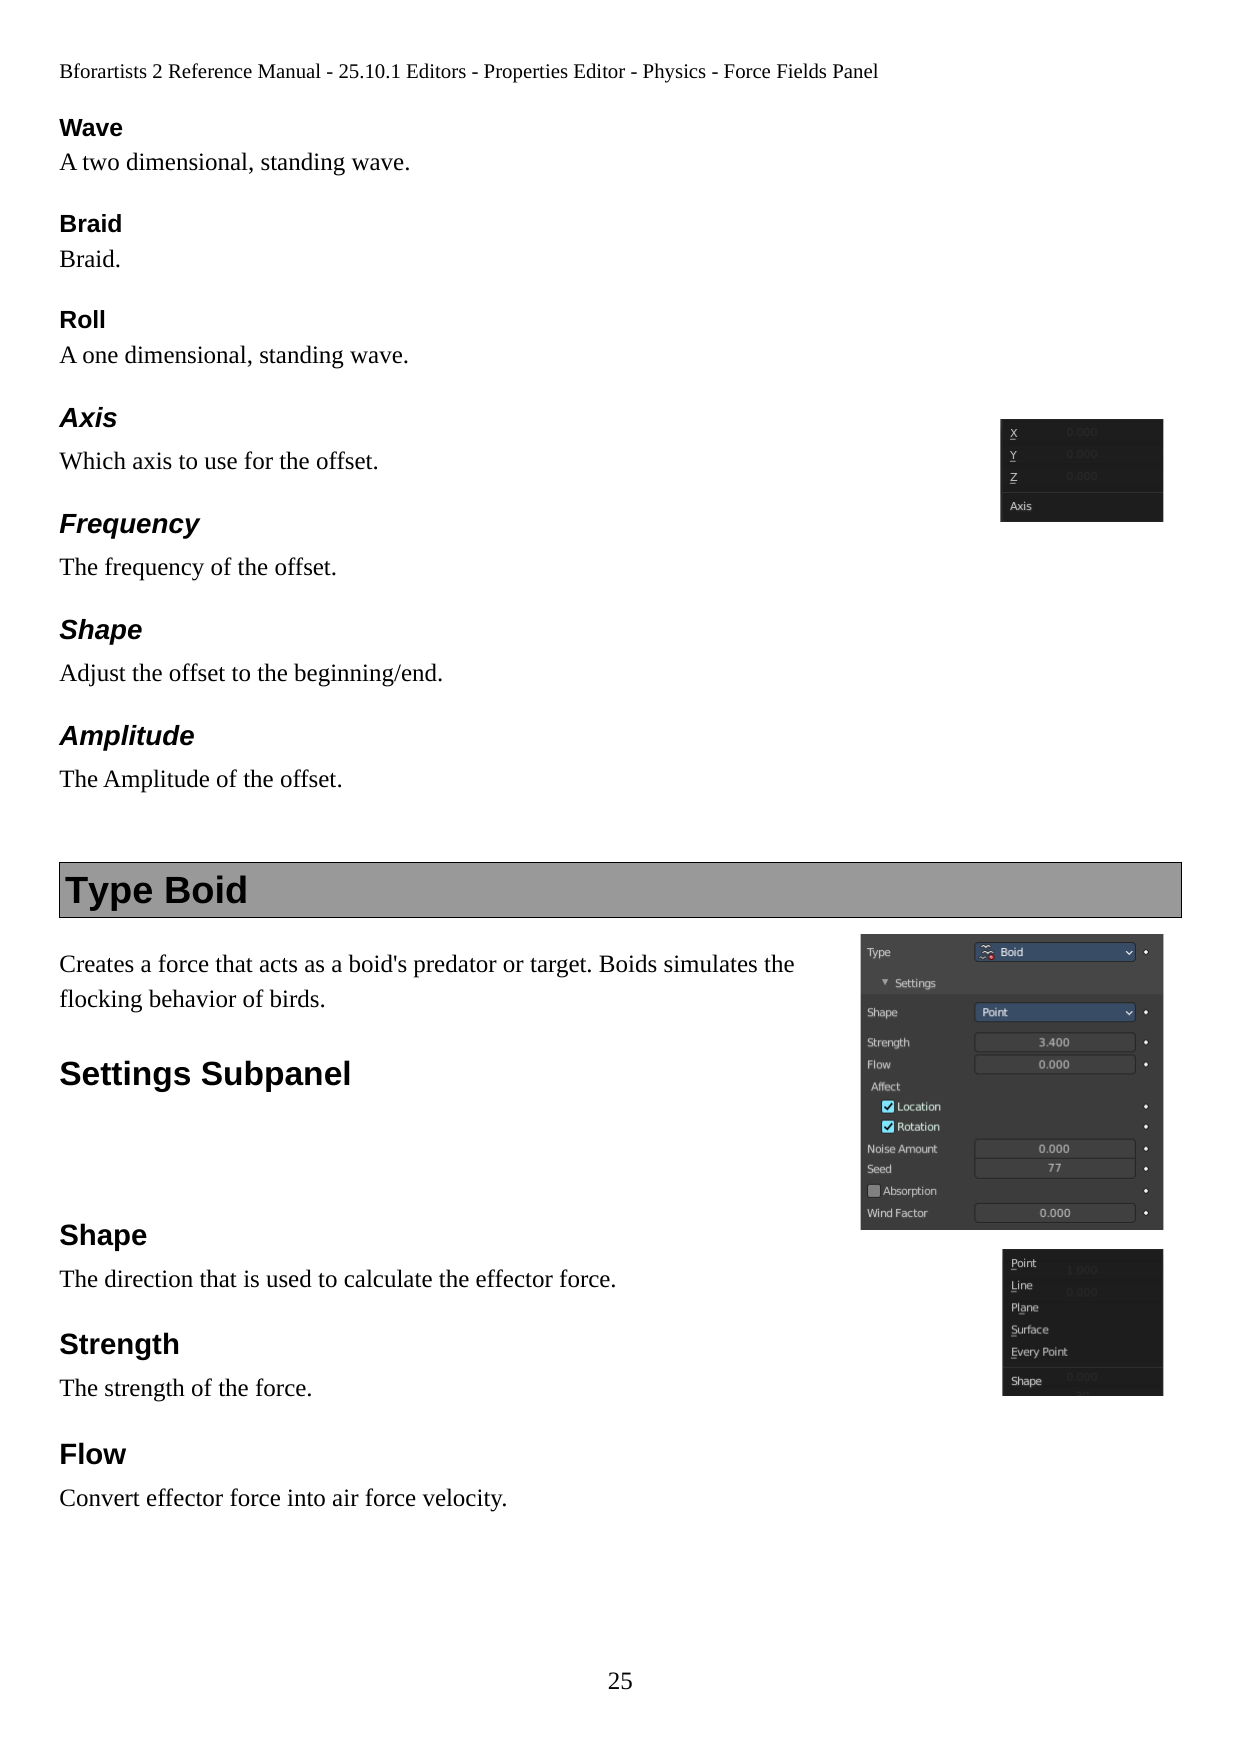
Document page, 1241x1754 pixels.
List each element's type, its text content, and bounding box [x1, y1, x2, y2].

text A one dimensional, standing wave. [59, 340, 1181, 369]
text Creates a force that acts as a boid's predator or target. Boids simulates the flocking behavior of birds. [59, 949, 860, 1012]
subtitle Shape [59, 1217, 1181, 1251]
subtitle Axis [59, 402, 1181, 433]
subtitle [1164, 1053, 1181, 1092]
text Braid. [59, 244, 1181, 272]
text The frequency of the offset. [59, 552, 1181, 581]
picture [1002, 1249, 1164, 1396]
picture [860, 934, 1164, 1230]
text The strength of the force. [59, 1373, 1181, 1402]
subtitle Amplitude [59, 719, 1181, 751]
table_header Type Boid [60, 863, 1181, 917]
subtitle Shape [59, 613, 1181, 645]
subtitle Braid [59, 209, 1181, 237]
text The Amplitude of the offset. [59, 764, 1181, 793]
subtitle Flow [59, 1437, 1181, 1471]
picture [1000, 419, 1164, 522]
subtitle Roll [59, 305, 1181, 334]
subtitle Settings Subpanel [59, 1053, 860, 1092]
text Which axis to use for the offset. [59, 446, 1000, 475]
subtitle [1164, 1327, 1181, 1361]
subtitle Wave [59, 113, 1181, 141]
text Adjust the offset to the beginning/end. [59, 658, 1181, 687]
text Convert effector force into air force velocity. [59, 1483, 1181, 1512]
subtitle Frequency [59, 508, 1181, 539]
text A two dimensional, standing wave. [59, 147, 1181, 176]
subtitle Strength [59, 1327, 1002, 1361]
text The direction that is used to calculate the effector force. [59, 1264, 1002, 1292]
